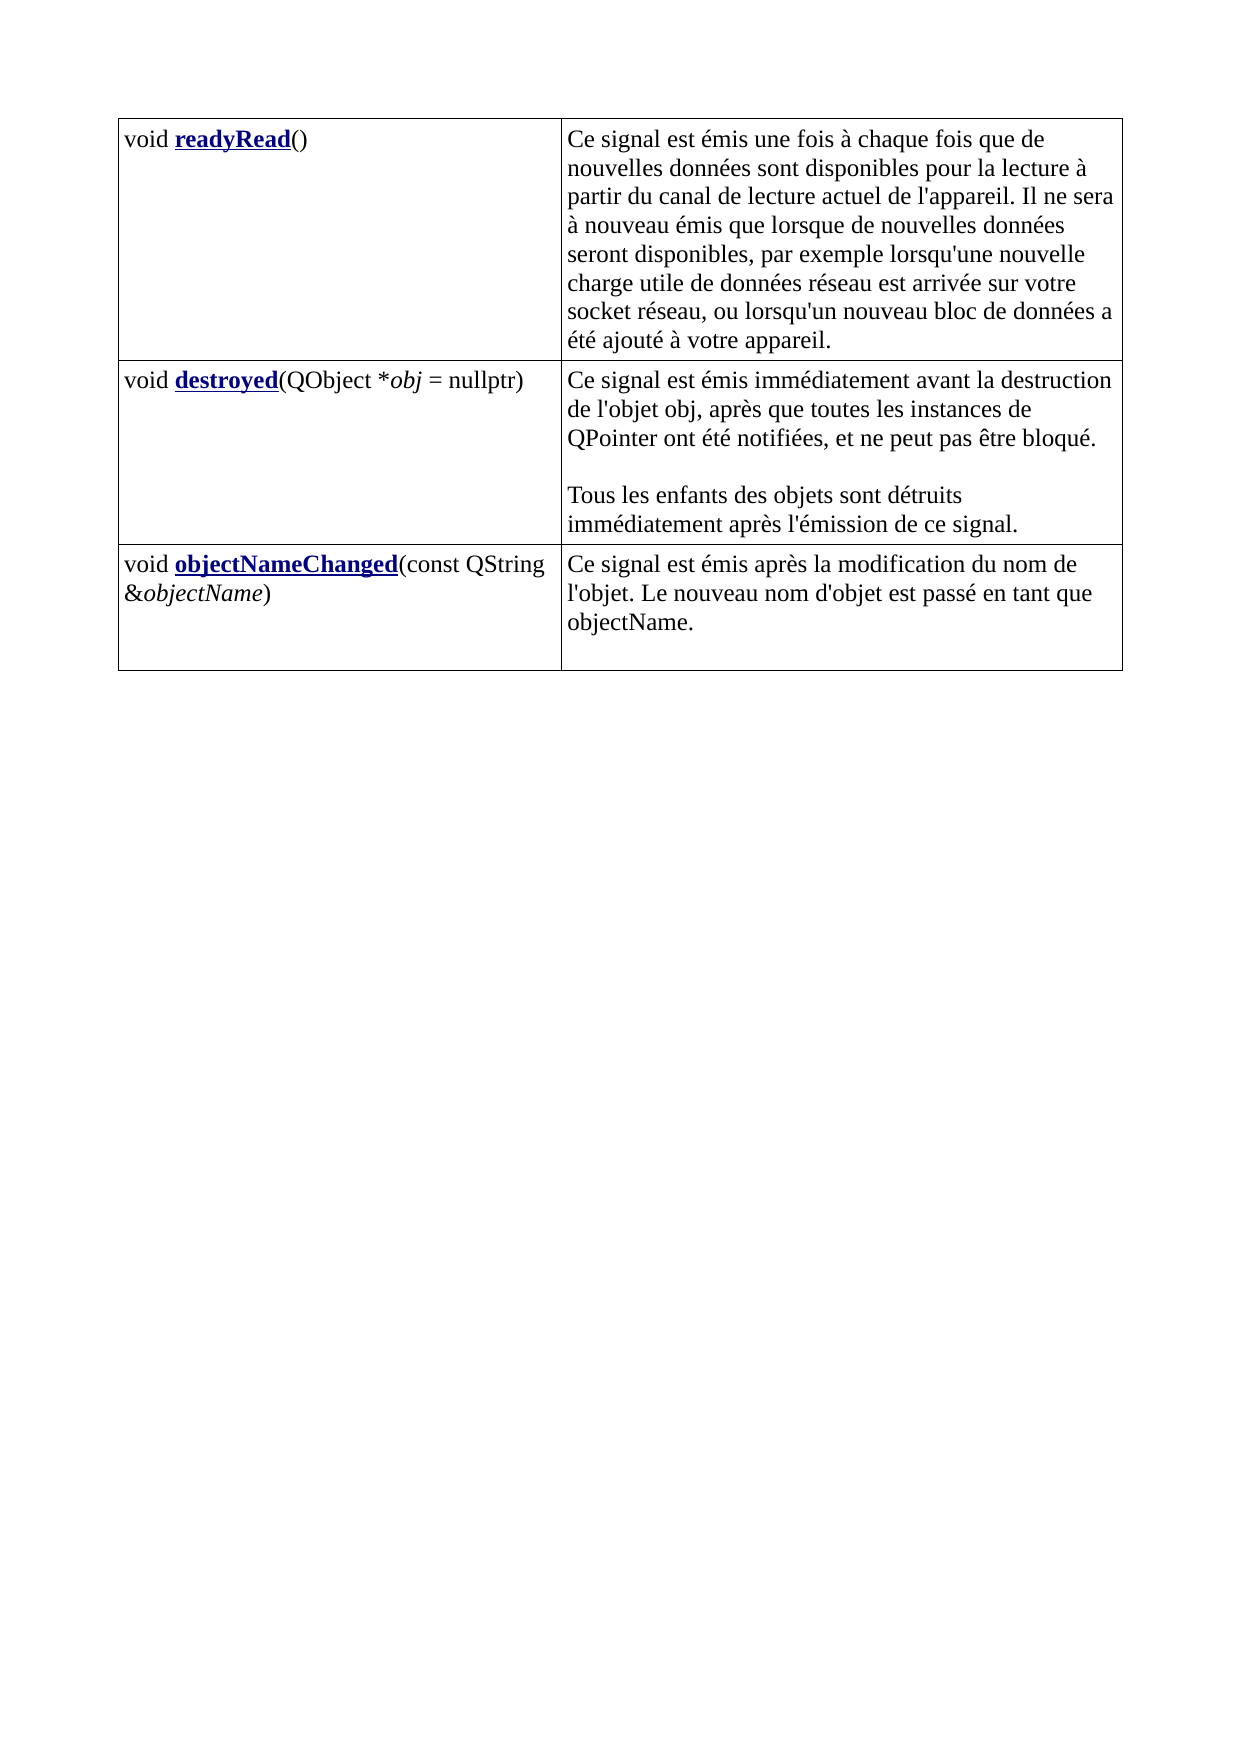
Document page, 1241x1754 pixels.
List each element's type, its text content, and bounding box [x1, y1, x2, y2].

table_cell Ce signal est émis immédiatement avant la destruction de l'objet obj, après que toutes les instances de QPointer ont été notifiées, et ne peut pas être bloqué. Tous les enfants des objets sont détruits immédiatement après l'émission de ce signal. [562, 361, 1122, 544]
table_cell void objectNameChanged(const QString &objectName) [119, 545, 561, 670]
table_cell void destroyed(QObject *obj = nullptr) [119, 361, 561, 544]
table_cell Ce signal est émis une fois à chaque fois que de nouvelles données sont disponibles pour la lecture à partir du canal de lecture actuel de l'appareil. Il ne sera à nouveau émis que lorsque de nouvelles données seront disponibles, par exemple lorsqu'une nouvelle charge utile de données réseau est arrivée sur votre socket réseau, ou lorsqu'un nouveau bloc de données a été ajouté à votre appareil. [562, 119, 1122, 360]
table_cell Ce signal est émis après la modification du nom de l'objet. Le nouveau nom d'objet est passé en tant que objectName. [562, 545, 1122, 670]
table_cell void readyRead() [119, 119, 561, 360]
